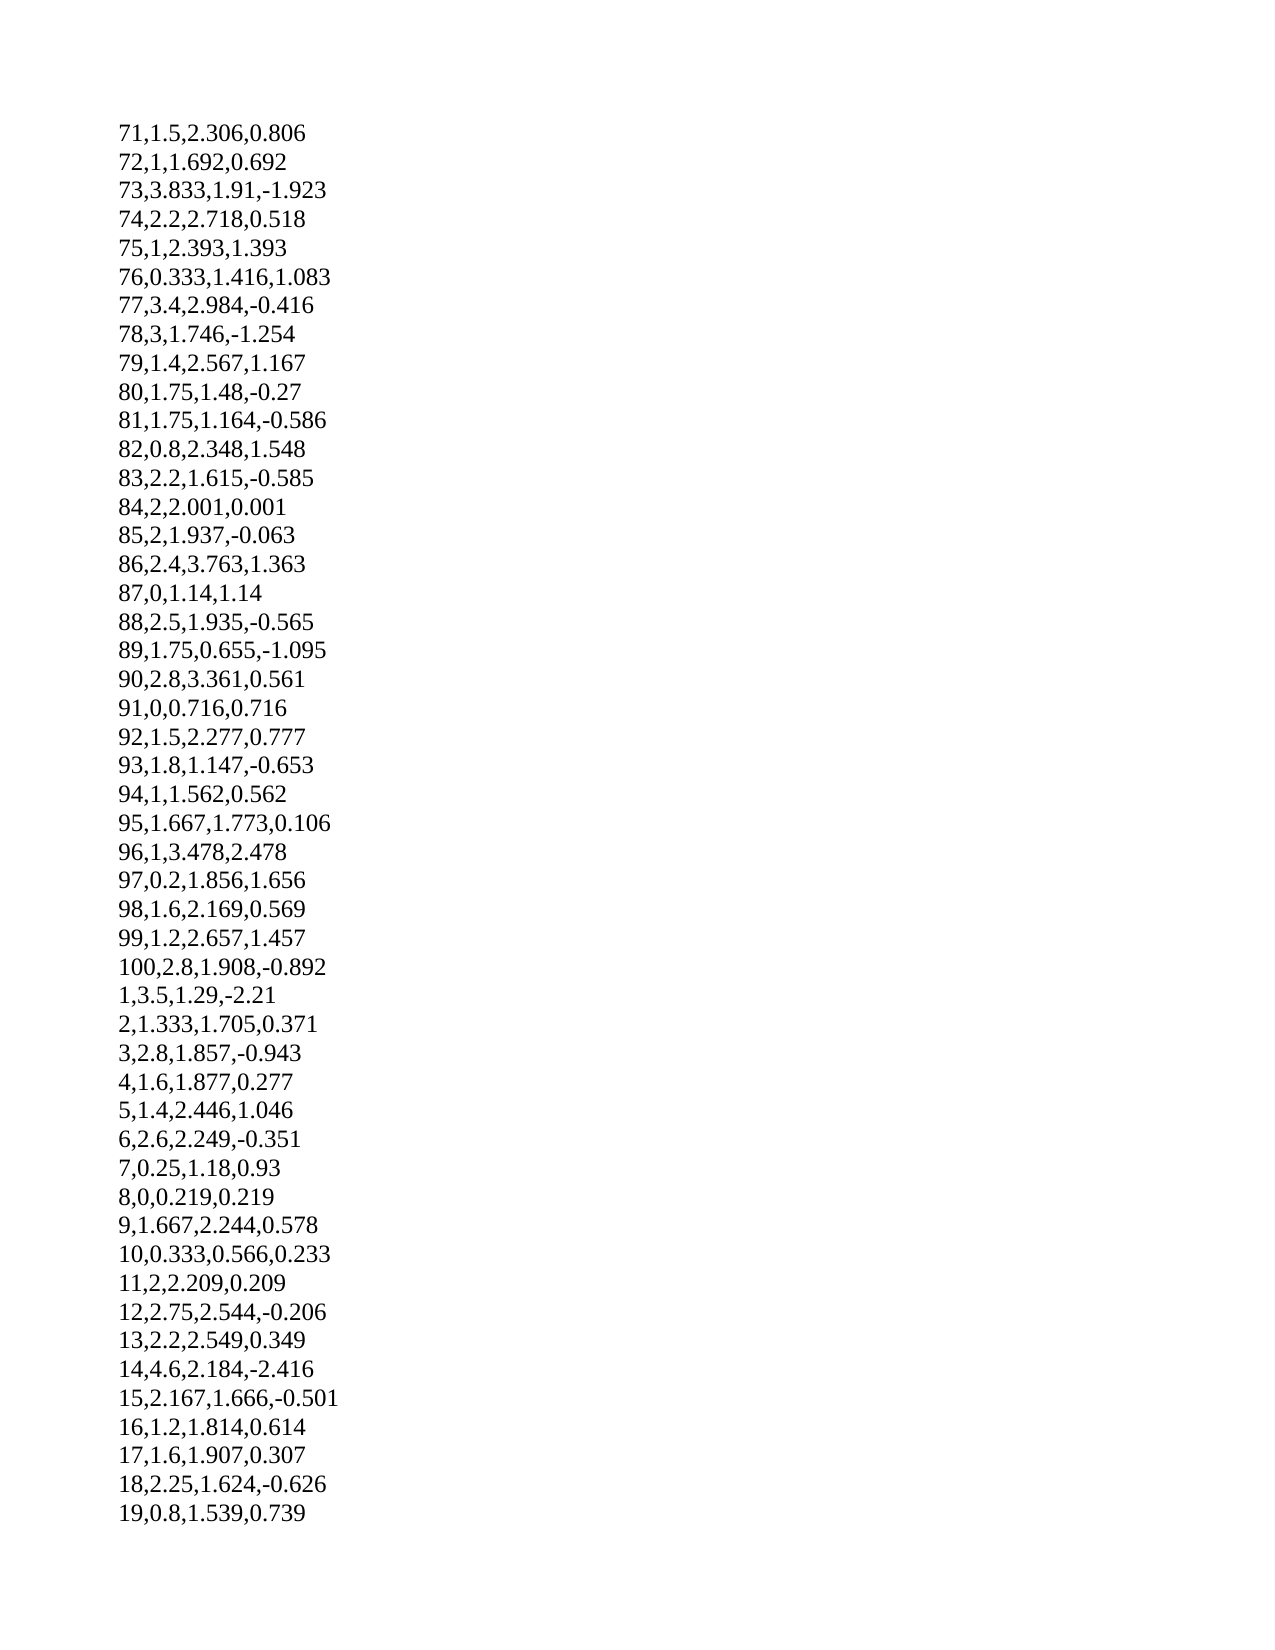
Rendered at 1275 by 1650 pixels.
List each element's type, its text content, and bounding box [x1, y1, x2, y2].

text 7,0.25,1.18,0.93 [118, 1153, 1157, 1182]
text 92,1.5,2.277,0.777 [118, 722, 1157, 751]
text 91,0,0.716,0.716 [118, 693, 1157, 722]
text 97,0.2,1.856,1.656 [118, 866, 1157, 894]
text 73,3.833,1.91,-1.923 [118, 176, 1157, 204]
text 94,1,1.562,0.562 [118, 779, 1157, 808]
text 98,1.6,2.169,0.569 [118, 894, 1157, 923]
text 75,1,2.393,1.393 [118, 233, 1157, 262]
text 76,0.333,1.416,1.083 [118, 262, 1157, 291]
text 82,0.8,2.348,1.548 [118, 434, 1157, 463]
text 6,2.6,2.249,-0.351 [118, 1124, 1157, 1153]
text 13,2.2,2.549,0.349 [118, 1326, 1157, 1354]
text 86,2.4,3.763,1.363 [118, 549, 1157, 578]
text 1,3.5,1.29,-2.21 [118, 981, 1157, 1009]
text 85,2,1.937,-0.063 [118, 521, 1157, 549]
text 18,2.25,1.624,-0.626 [118, 1469, 1157, 1498]
text 99,1.2,2.657,1.457 [118, 923, 1157, 952]
text 19,0.8,1.539,0.739 [118, 1498, 1157, 1527]
text 87,0,1.14,1.14 [118, 578, 1157, 607]
text 5,1.4,2.446,1.046 [118, 1096, 1157, 1124]
text 14,4.6,2.184,-2.416 [118, 1354, 1157, 1383]
text 100,2.8,1.908,-0.892 [118, 952, 1157, 981]
text 9,1.667,2.244,0.578 [118, 1211, 1157, 1239]
text 4,1.6,1.877,0.277 [118, 1067, 1157, 1096]
text 90,2.8,3.361,0.561 [118, 664, 1157, 693]
text 95,1.667,1.773,0.106 [118, 808, 1157, 837]
text 77,3.4,2.984,-0.416 [118, 291, 1157, 319]
text 80,1.75,1.48,-0.27 [118, 377, 1157, 406]
text 16,1.2,1.814,0.614 [118, 1412, 1157, 1441]
text 89,1.75,0.655,-1.095 [118, 636, 1157, 664]
text 8,0,0.219,0.219 [118, 1182, 1157, 1211]
text 81,1.75,1.164,-0.586 [118, 406, 1157, 434]
text 10,0.333,0.566,0.233 [118, 1239, 1157, 1268]
text 83,2.2,1.615,-0.585 [118, 463, 1157, 492]
text 15,2.167,1.666,-0.501 [118, 1383, 1157, 1412]
text 78,3,1.746,-1.254 [118, 319, 1157, 348]
text 71,1.5,2.306,0.806 [118, 118, 1157, 147]
text 12,2.75,2.544,-0.206 [118, 1297, 1157, 1326]
text 79,1.4,2.567,1.167 [118, 348, 1157, 377]
text 3,2.8,1.857,-0.943 [118, 1038, 1157, 1067]
text 17,1.6,1.907,0.307 [118, 1441, 1157, 1469]
text 72,1,1.692,0.692 [118, 147, 1157, 176]
text 2,1.333,1.705,0.371 [118, 1009, 1157, 1038]
text 93,1.8,1.147,-0.653 [118, 751, 1157, 779]
text 84,2,2.001,0.001 [118, 492, 1157, 521]
text 74,2.2,2.718,0.518 [118, 204, 1157, 233]
text 88,2.5,1.935,-0.565 [118, 607, 1157, 636]
text 96,1,3.478,2.478 [118, 837, 1157, 866]
text 11,2,2.209,0.209 [118, 1268, 1157, 1297]
